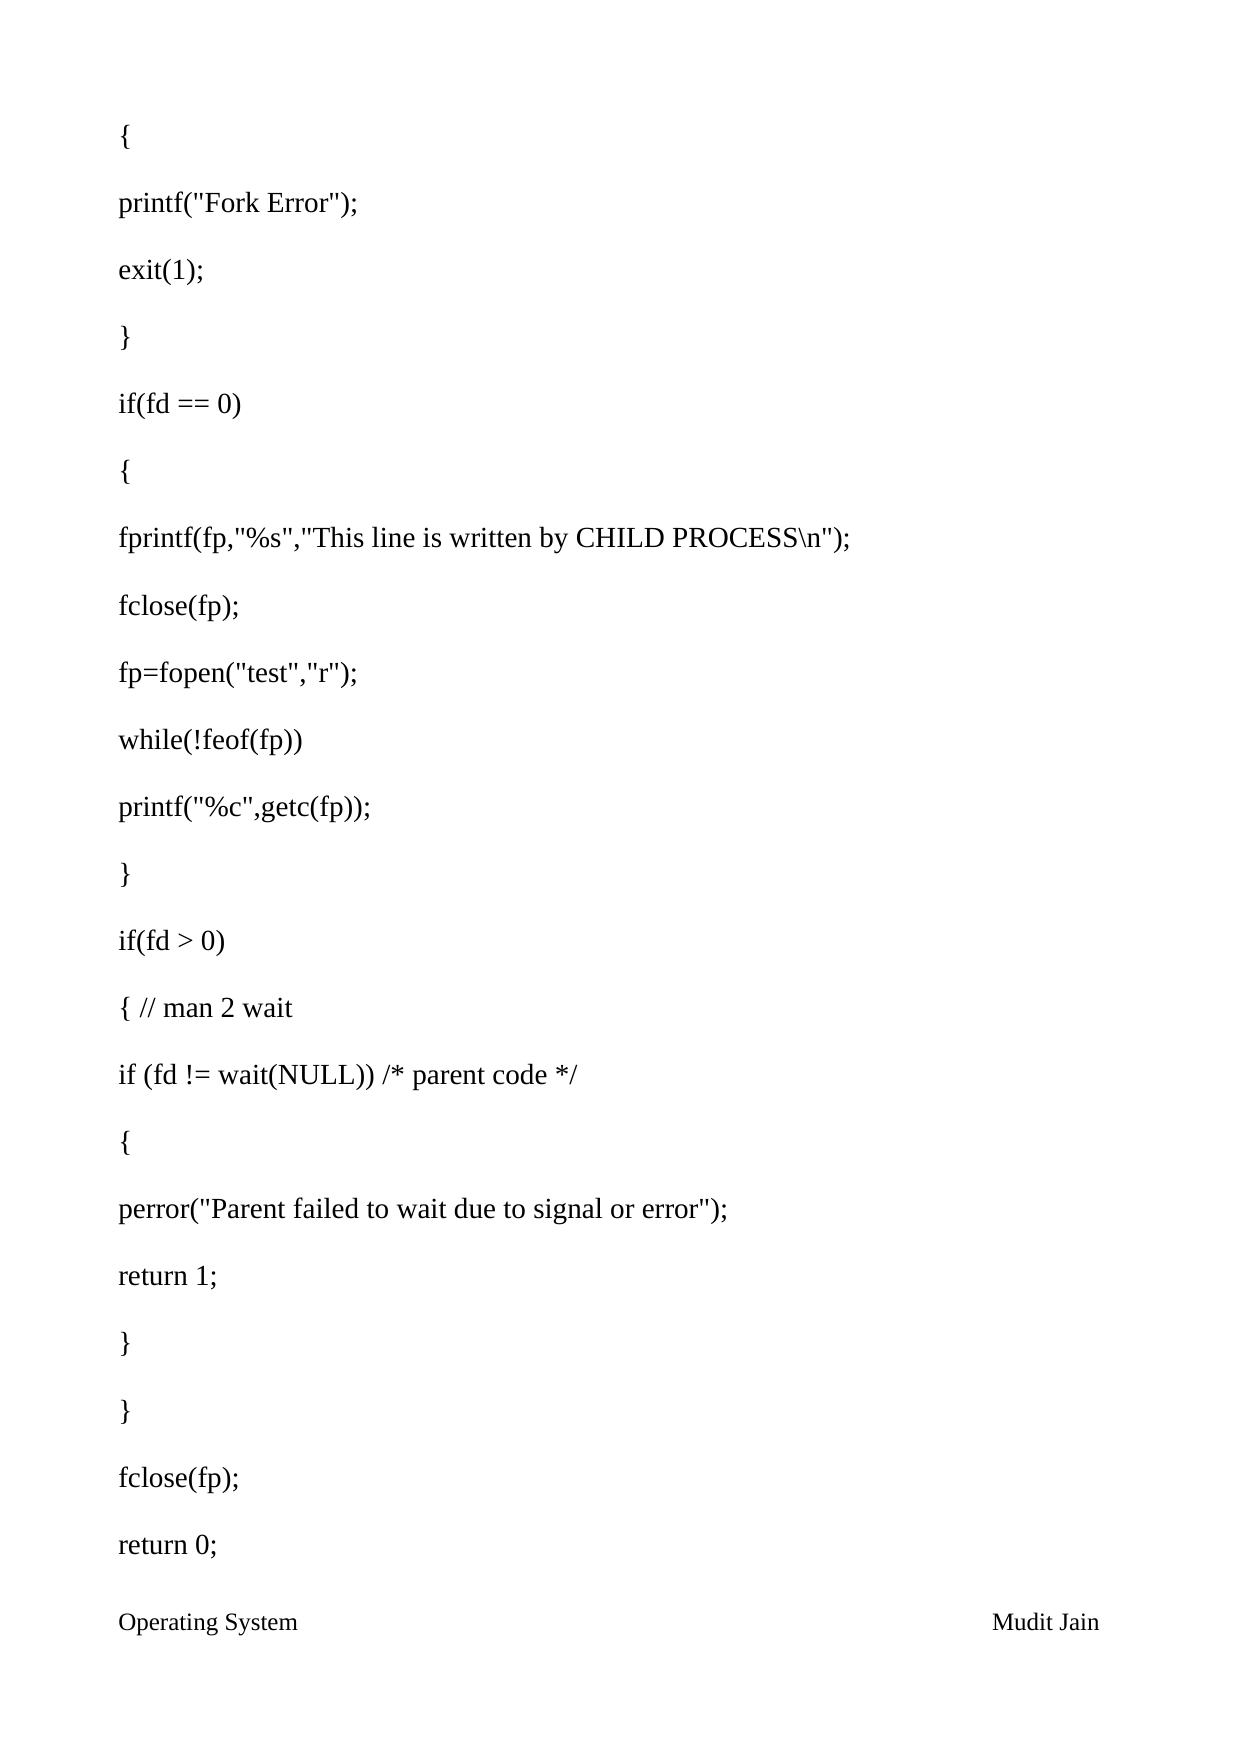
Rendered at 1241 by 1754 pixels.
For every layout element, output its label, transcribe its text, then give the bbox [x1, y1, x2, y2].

text } [118, 319, 1122, 353]
text { // man 2 wait [118, 990, 1122, 1024]
text if(fd == 0) [118, 386, 1122, 420]
text } [118, 1326, 1122, 1359]
text while(!feof(fp)) [118, 722, 1122, 755]
text { [118, 118, 1122, 152]
text { [118, 453, 1122, 487]
text fp=fopen("test","r"); [118, 655, 1122, 688]
text } [118, 1393, 1122, 1426]
text exit(1); [118, 252, 1122, 286]
text printf("Fork Error"); [118, 185, 1122, 219]
text return 0; [118, 1527, 1122, 1560]
text fclose(fp); [118, 1460, 1122, 1493]
text if (fd != wait(NULL)) /* parent code */ [118, 1057, 1122, 1091]
text return 1; [118, 1258, 1122, 1292]
text if(fd > 0) [118, 923, 1122, 957]
text printf("%c",getc(fp)); [118, 789, 1122, 822]
text fclose(fp); [118, 588, 1122, 621]
text fprintf(fp,"%s","This line is written by CHILD PROCESS\n"); [118, 521, 1122, 554]
text } [118, 856, 1122, 889]
text { [118, 1124, 1122, 1158]
text perror("Parent failed to wait due to signal or error"); [118, 1191, 1122, 1225]
